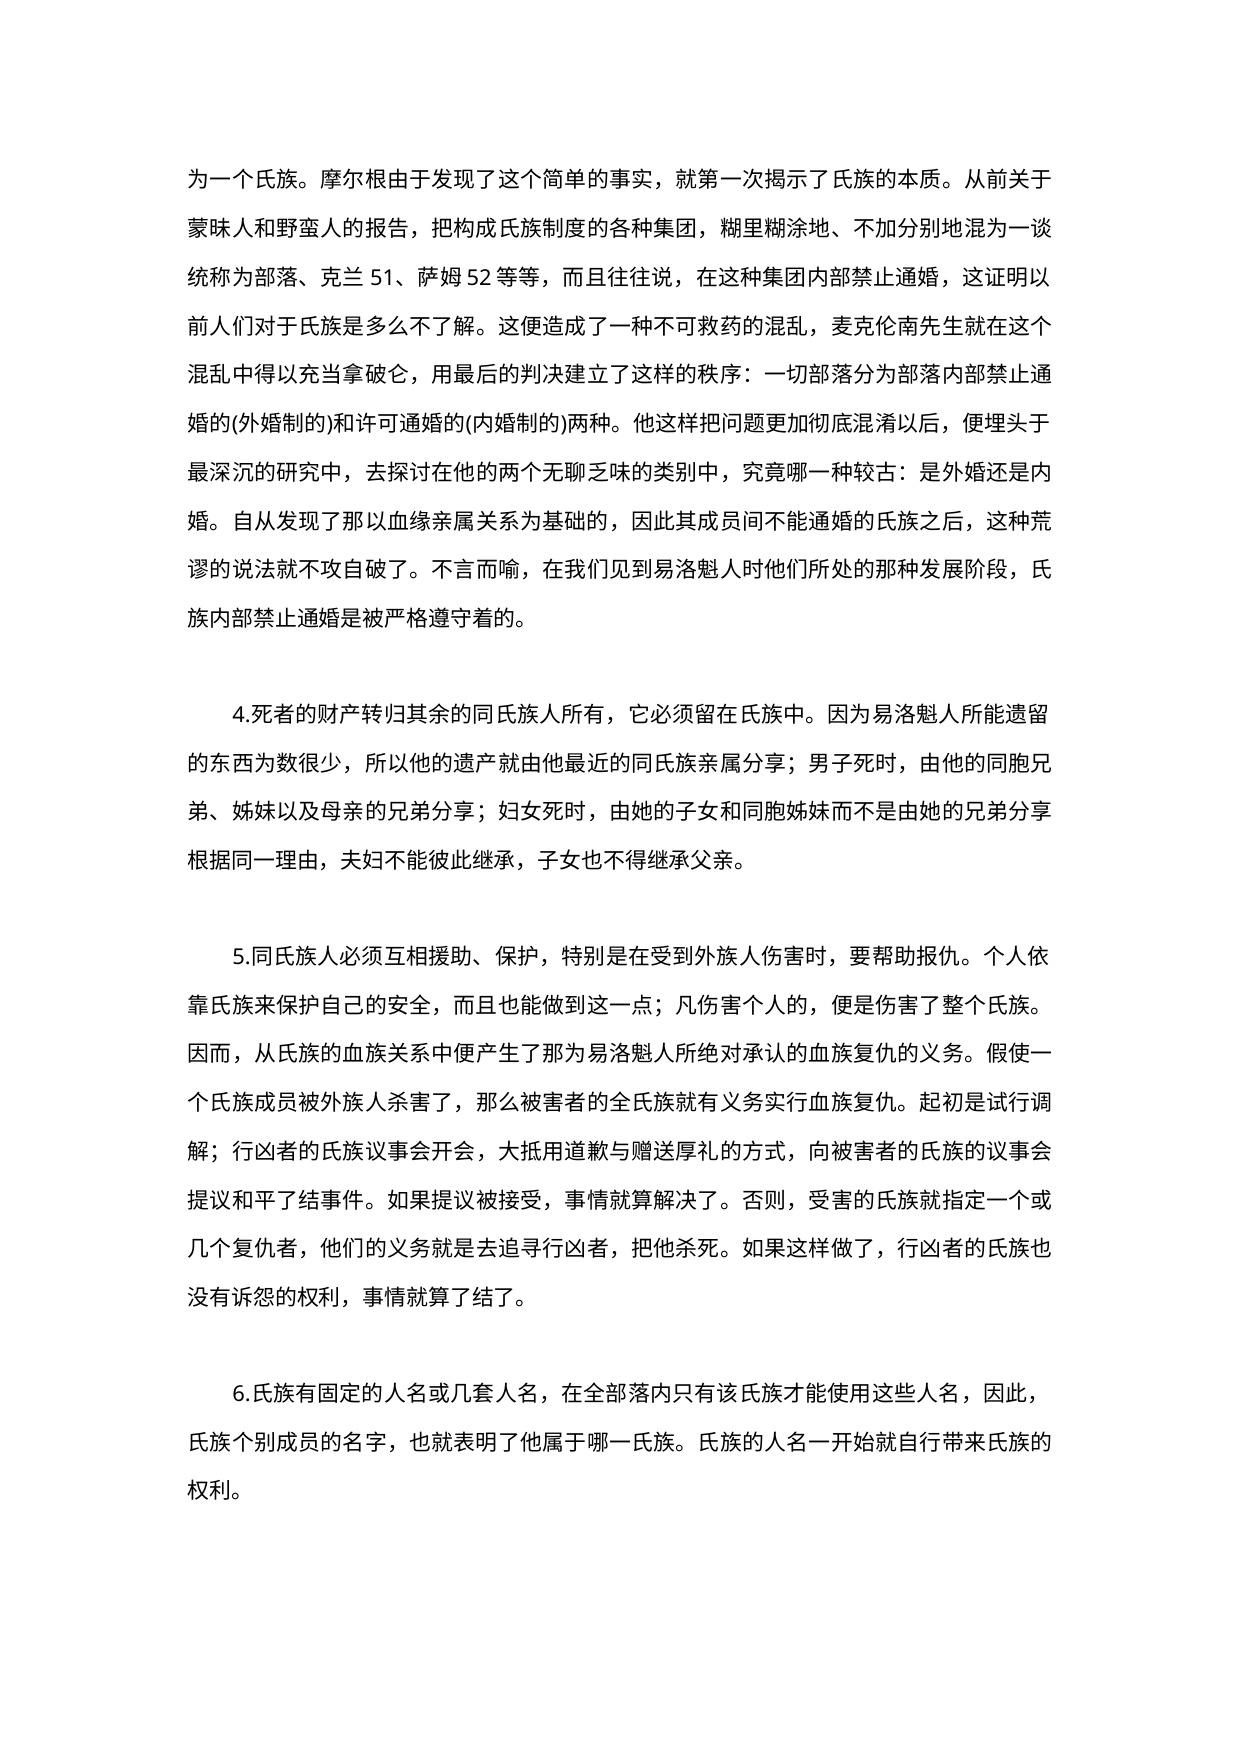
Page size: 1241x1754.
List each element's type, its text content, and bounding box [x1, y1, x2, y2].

text 4.死者的财产转归其余的同氏族人所有，它必须留在氏族中。因为易洛魁人所能遗留的东西为数很少，所以他的遗产就由他最近的同氏族亲属分享；男子死时，由他的同胞兄弟、姊妹以及母亲的兄弟分享；妇女死时，由她的子女和同胞姊妹而不是由她的兄弟分享。根据同一理由，夫妇不能彼此继承，子女也不得继承父亲。 [187, 696, 1053, 875]
text 3.氏族的任何成员都不得在氏族内部通婚。这是氏族的根本规则，维系氏族的纽带；这是极其肯定的血缘亲属关系的否定表现，赖有这种血缘亲属关系，它所包括的个人才成为一个氏族。摩尔根由于发现了这个简单的事实，就第一次揭示了氏族的本质。从前关于蒙昧人和野蛮人的报告，把构成氏族制度的各种集团，糊里糊涂地、不加分别地混为一谈，统称为部落、克兰51、萨姆52等等，而且往往说，在这种集团内部禁止通婚，这证明以前人们对于氏族是多么不了解。这便造成了一种不可救药的混乱，麦克伦南先生就在这个混乱中得以充当拿破仑，用最后的判决建立了这样的秩序：一切部落分为部落内部禁止通婚的(外婚制的)和许可通婚的(内婚制的)两种。他这样把问题更加彻底混淆以后，便埋头于最深沉的研究中，去探讨在他的两个无聊乏味的类别中，究竟哪一种较古：是外婚还是内婚。自从发现了那以血缘亲属关系为基础的，因此其成员间不能通婚的氏族之后，这种荒谬的说法就不攻自破了。不言而喻，在我们见到易洛魁人时他们所处的那种发展阶段，氏族内部禁止通婚是被严格遵守着的。 [187, 162, 1053, 633]
text 5.同氏族人必须互相援助、保护，特别是在受到外族人伤害时，要帮助报仇。个人依靠氏族来保护自己的安全，而且也能做到这一点；凡伤害个人的，便是伤害了整个氏族。因而，从氏族的血族关系中便产生了那为易洛魁人所绝对承认的血族复仇的义务。假使一个氏族成员被外族人杀害了，那么被害者的全氏族就有义务实行血族复仇。起初是试行调解；行凶者的氏族议事会开会，大抵用道歉与赠送厚礼的方式，向被害者的氏族的议事会提议和平了结事件。如果提议被接受，事情就算解决了。否则，受害的氏族就指定一个或几个复仇者，他们的义务就是去追寻行凶者，把他杀死。如果这样做了，行凶者的氏族也没有诉怨的权利，事情就算了结了。 [187, 938, 1053, 1312]
text 6.氏族有固定的人名或几套人名，在全部落内只有该氏族才能使用这些人名，因此，氏族个别成员的名字，也就表明了他属于哪一氏族。氏族的人名一开始就自行带来氏族的权利。 [187, 1375, 1053, 1505]
